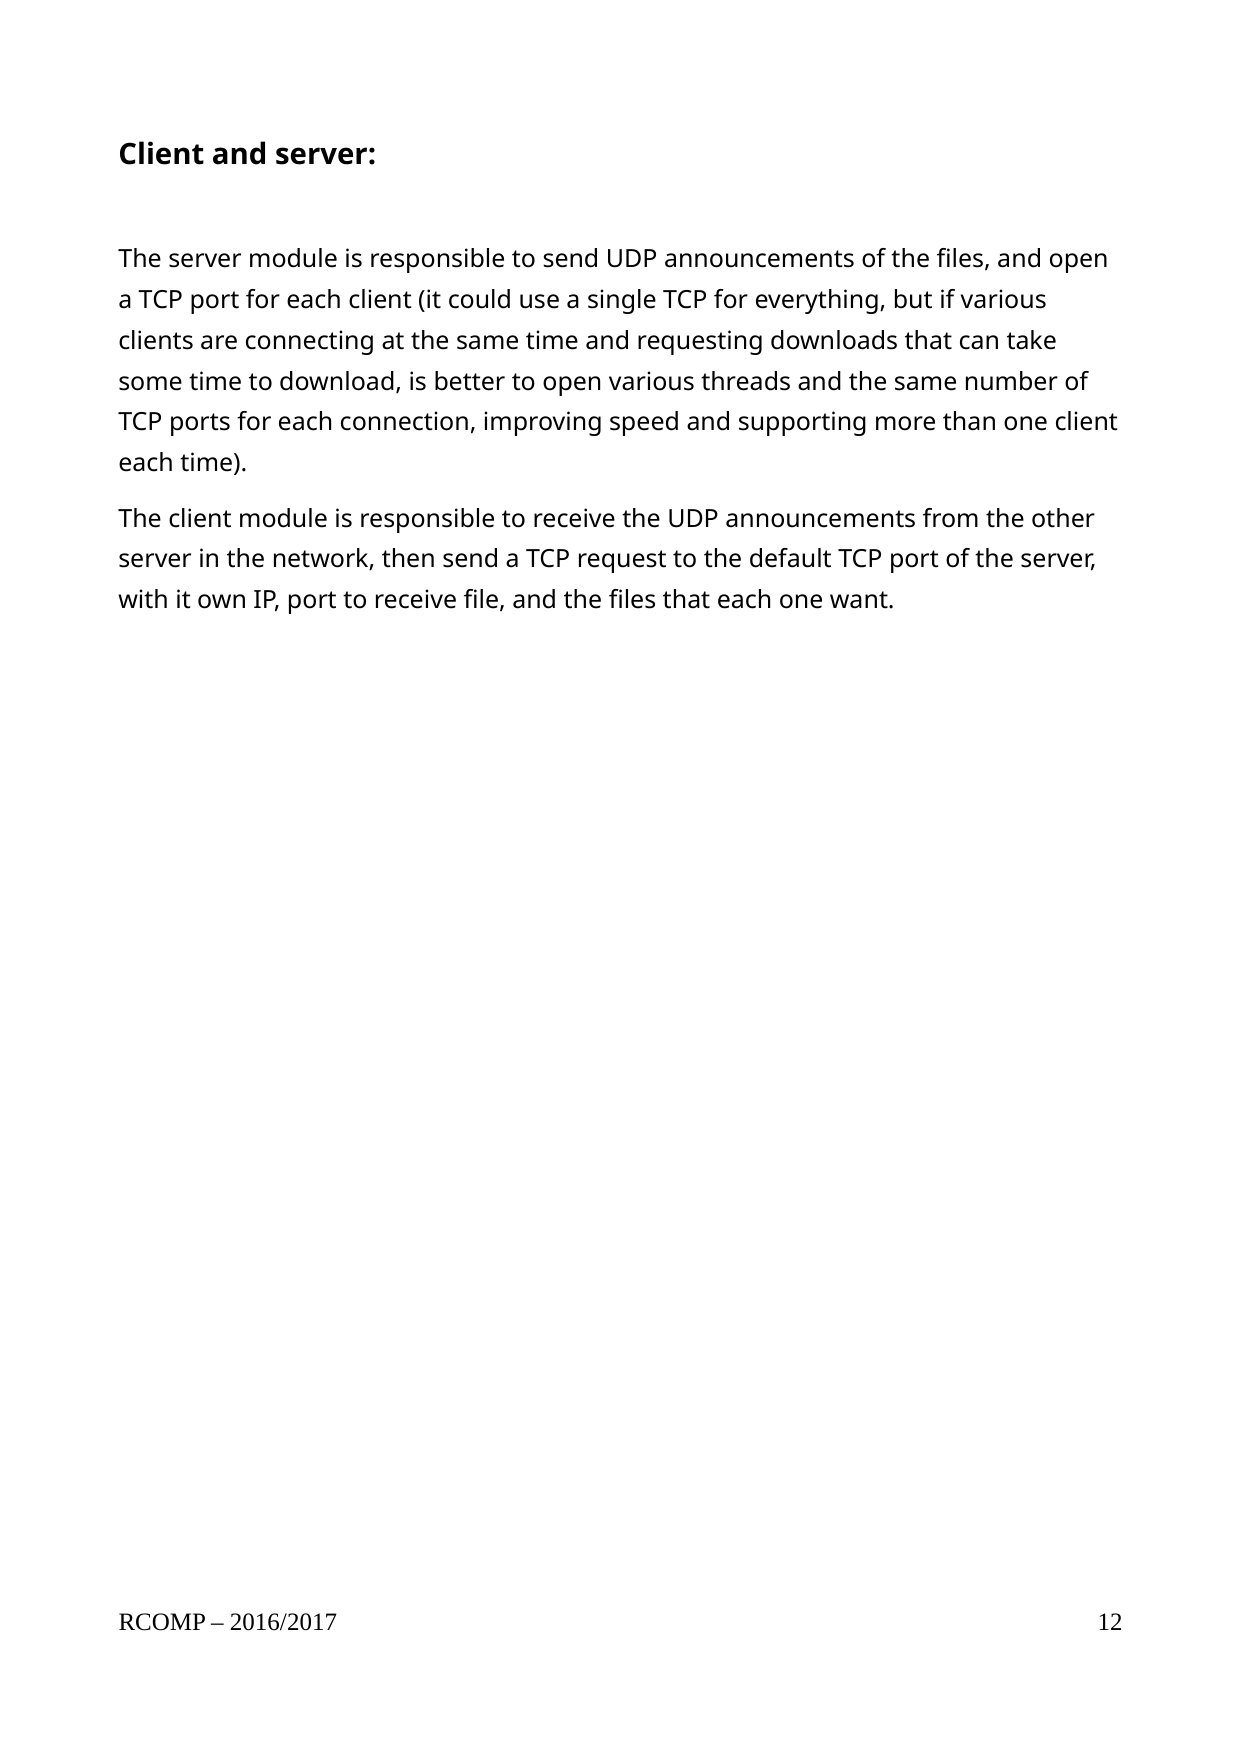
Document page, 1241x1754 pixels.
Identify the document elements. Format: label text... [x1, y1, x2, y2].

text The server module is responsible to send UDP announcements of the files, and open a TCP port for each client (it could use a single TCP for everything, but if various clients are connecting at the same time and requesting downloads that can take some time to download, is better to open various threads and the same number of TCP ports for each connection, improving speed and supporting more than one client each time). [118, 241, 1122, 479]
subtitle Client and server: [118, 133, 1122, 173]
text The client module is responsible to receive the UDP announcements from the other server in the network, then send a TCP request to the default TCP port of the server, with it own IP, port to receive file, and the files that each one want. [118, 500, 1122, 616]
